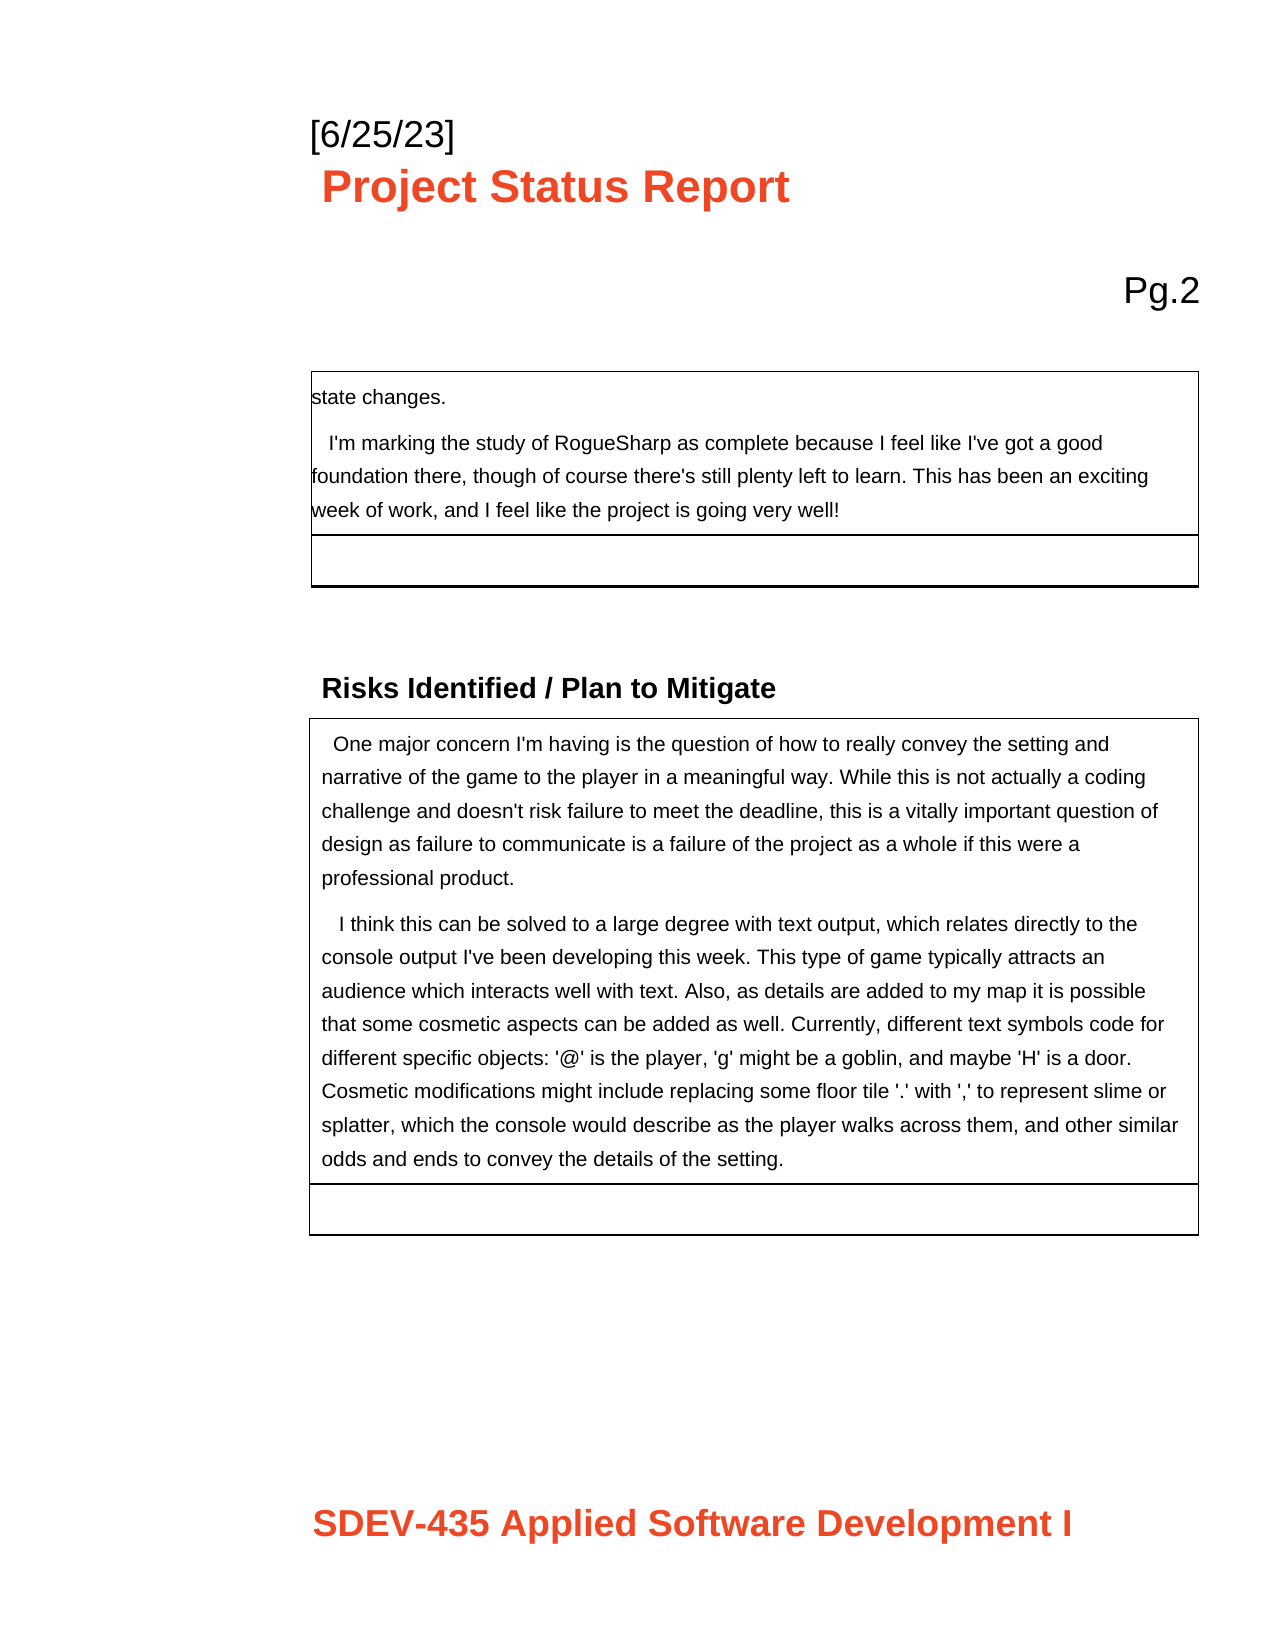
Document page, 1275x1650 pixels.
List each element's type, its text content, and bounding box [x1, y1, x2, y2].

subtitle Risks Identified / Plan to Mitigate [321, 671, 1200, 704]
table_cell [310, 1185, 1198, 1234]
table_header state changes. I'm marking the study of RogueSharp as complete because I feel like I've got a good foundation there, though of course there's still plenty left to learn. This has been an exciting week of work, and I feel like the project is going very well! [312, 372, 1198, 534]
table_cell [312, 536, 1198, 585]
table_header One major concern I'm having is the question of how to really convey the setting and narrative of the game to the player in a meaningful way. While this is not actually a coding challenge and doesn't risk failure to meet the deadline, this is a vitally important question of design as failure to communicate is a failure of the project as a whole if this were a professional product. I think this can be solved to a large degree with text output, which relates directly to the console output I've been developing this week. This type of game typically attracts an audience which interacts well with text. Also, as details are added to my map it is possible that some cosmetic aspects can be added as well. Currently, different text symbols code for different specific objects: '@' is the player, 'g' might be a goblin, and maybe 'H' is a door. Cosmetic modifications might include replacing some floor tile '.' with ',' to represent slime or splatter, which the console would describe as the player walks across them, and other similar odds and ends to convey the details of the setting. [310, 719, 1198, 1183]
